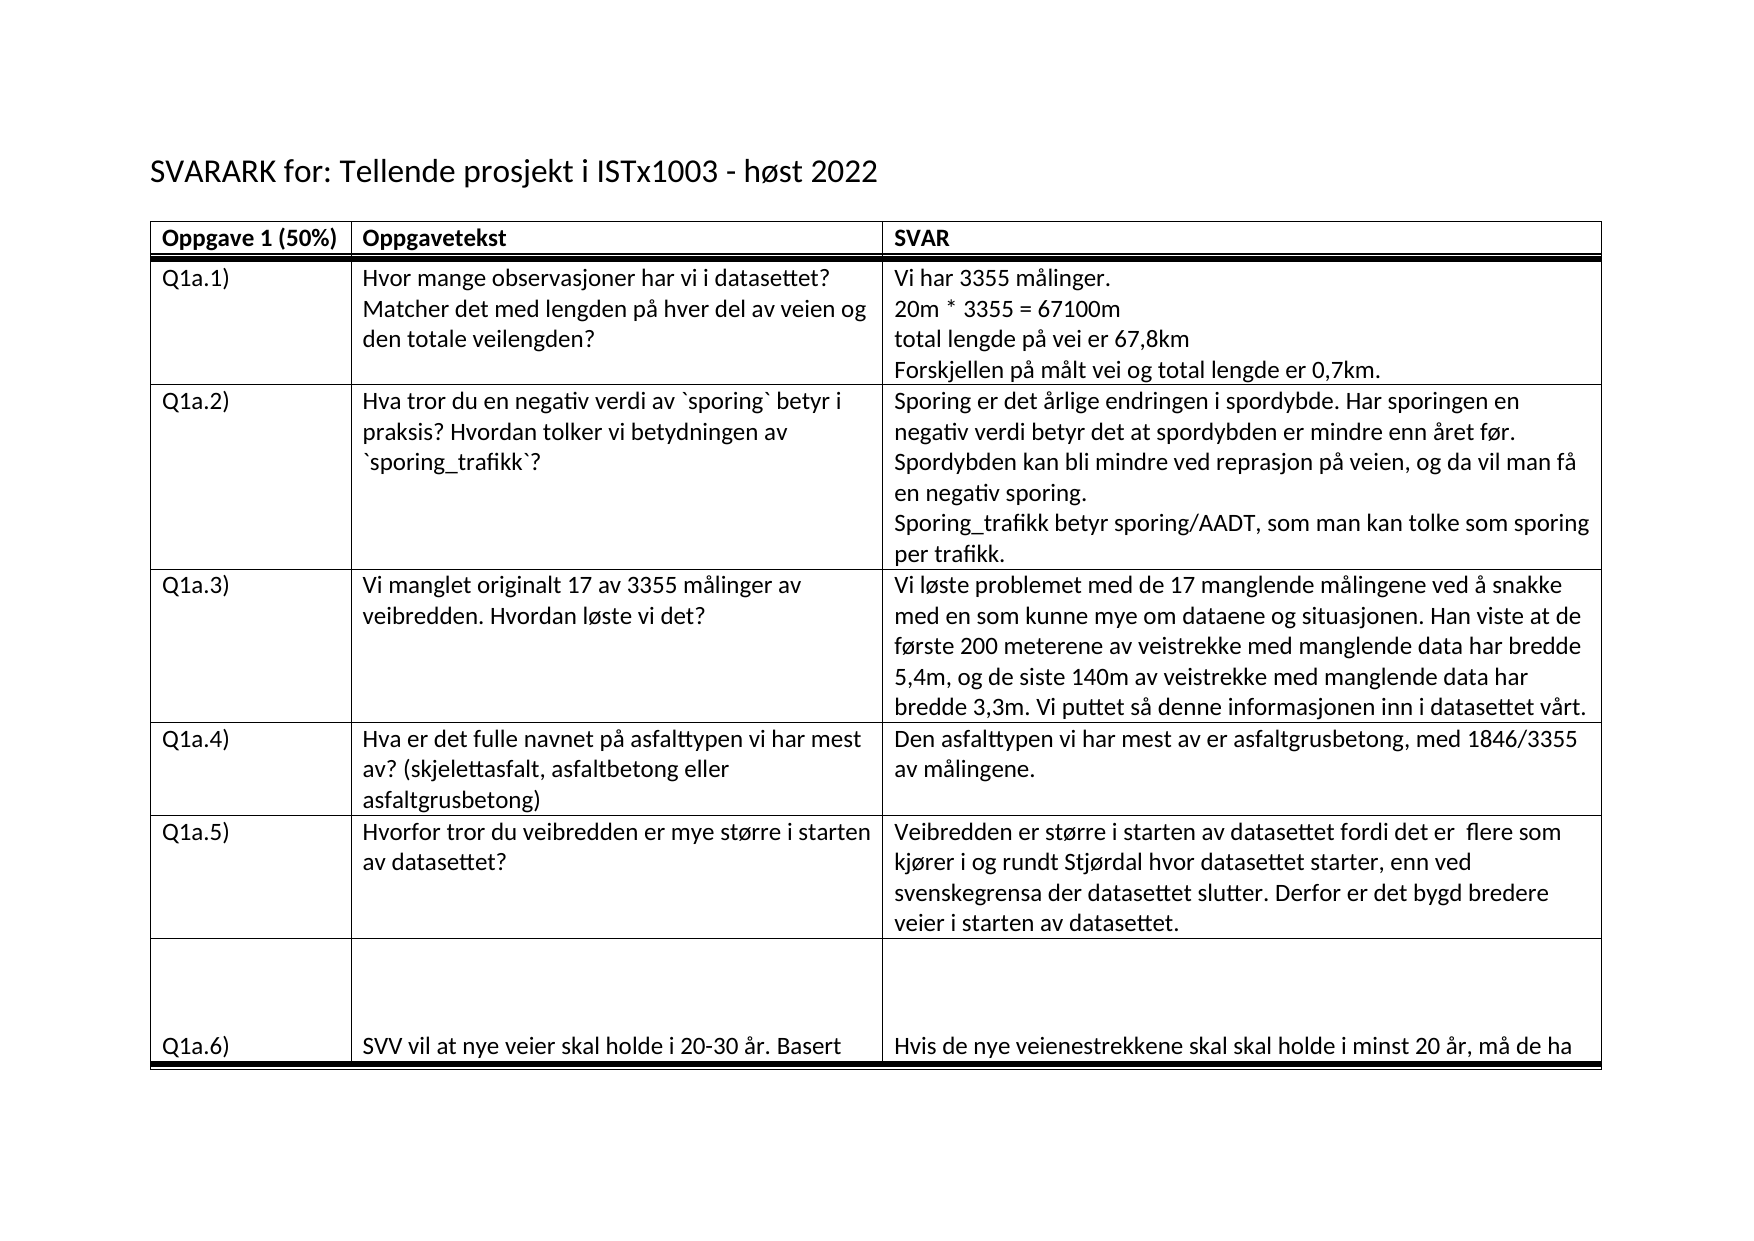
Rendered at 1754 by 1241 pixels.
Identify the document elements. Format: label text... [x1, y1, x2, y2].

table_cell Hvor mange observasjoner har vi i datasettet? Matcher det med lengden på hver del av veien og den totale veilengden? [352, 262, 882, 384]
table_cell Vi løste problemet med de 17 manglende målingene ved å snakke med en som kunne mye om dataene og situasjonen. Han viste at de første 200 meterene av veistrekke med manglende data har bredde 5,4m, og de siste 140m av veistrekke med manglende data har bredde 3,3m. Vi puttet så denne informasjonen inn i datasettet vårt. [883, 570, 1601, 722]
table_cell Q1a.5) [151, 816, 351, 938]
table_cell Hvis de nye veienestrekkene skal skal holde i minst 20 år, må de ha [883, 939, 1601, 1061]
table_cell Sporing er det årlige endringen i spordybde. Har sporingen en negativ verdi betyr det at spordybden er mindre enn året før. Spordybden kan bli mindre ved reprasjon på veien, og da vil man få en negativ sporing. Sporing_trafikk betyr sporing/AADT, som man kan tolke som sporing per trafikk. [883, 385, 1601, 568]
table_cell Vi manglet originalt 17 av 3355 målinger av veibredden. Hvordan løste vi det? [352, 570, 882, 722]
table_cell Vi har 3355 målinger. 20m * 3355 = 67100m total lengde på vei er 67,8km Forskjellen på målt vei og total lengde er 0,7km. [883, 262, 1601, 384]
table_cell Q1a.1) [151, 262, 351, 384]
table_cell Q1a.6) [151, 939, 351, 1061]
table_cell Q1a.3) [151, 570, 351, 722]
table_cell Q1a.2) [151, 385, 351, 568]
table_cell Veibredden er større i starten av datasettet fordi det er flere som kjører i og rundt Stjørdal hvor datasettet starter, enn ved svenskegrensa der datasettet slutter. Derfor er det bygd bredere veier i starten av datasettet. [883, 816, 1601, 938]
text SVARARK for: Tellende prosjekt i ISTx1003 - høst 2022 [150, 150, 1604, 191]
table_cell Hvorfor tror du veibredden er mye større i starten av datasettet? [352, 816, 882, 938]
table_cell Hva tror du en negativ verdi av `sporing` betyr i praksis? Hvordan tolker vi betydningen av `sporing_trafikk`? [352, 385, 882, 568]
table_header Oppgavetekst [352, 222, 882, 253]
table_cell Q1a.4) [151, 723, 351, 815]
table_cell Hva er det fulle navnet på asfalttypen vi har mest av? (skjelettasfalt, asfaltbetong eller asfaltgrusbetong) [352, 723, 882, 815]
table_cell SVV vil at nye veier skal holde i 20-30 år. Basert [352, 939, 882, 1061]
table_header Oppgave 1 (50%) [151, 222, 351, 253]
table_cell Den asfalttypen vi har mest av er asfaltgrusbetong, med 1846/3355 av målingene. [883, 723, 1601, 815]
table_header SVAR [883, 222, 1601, 253]
